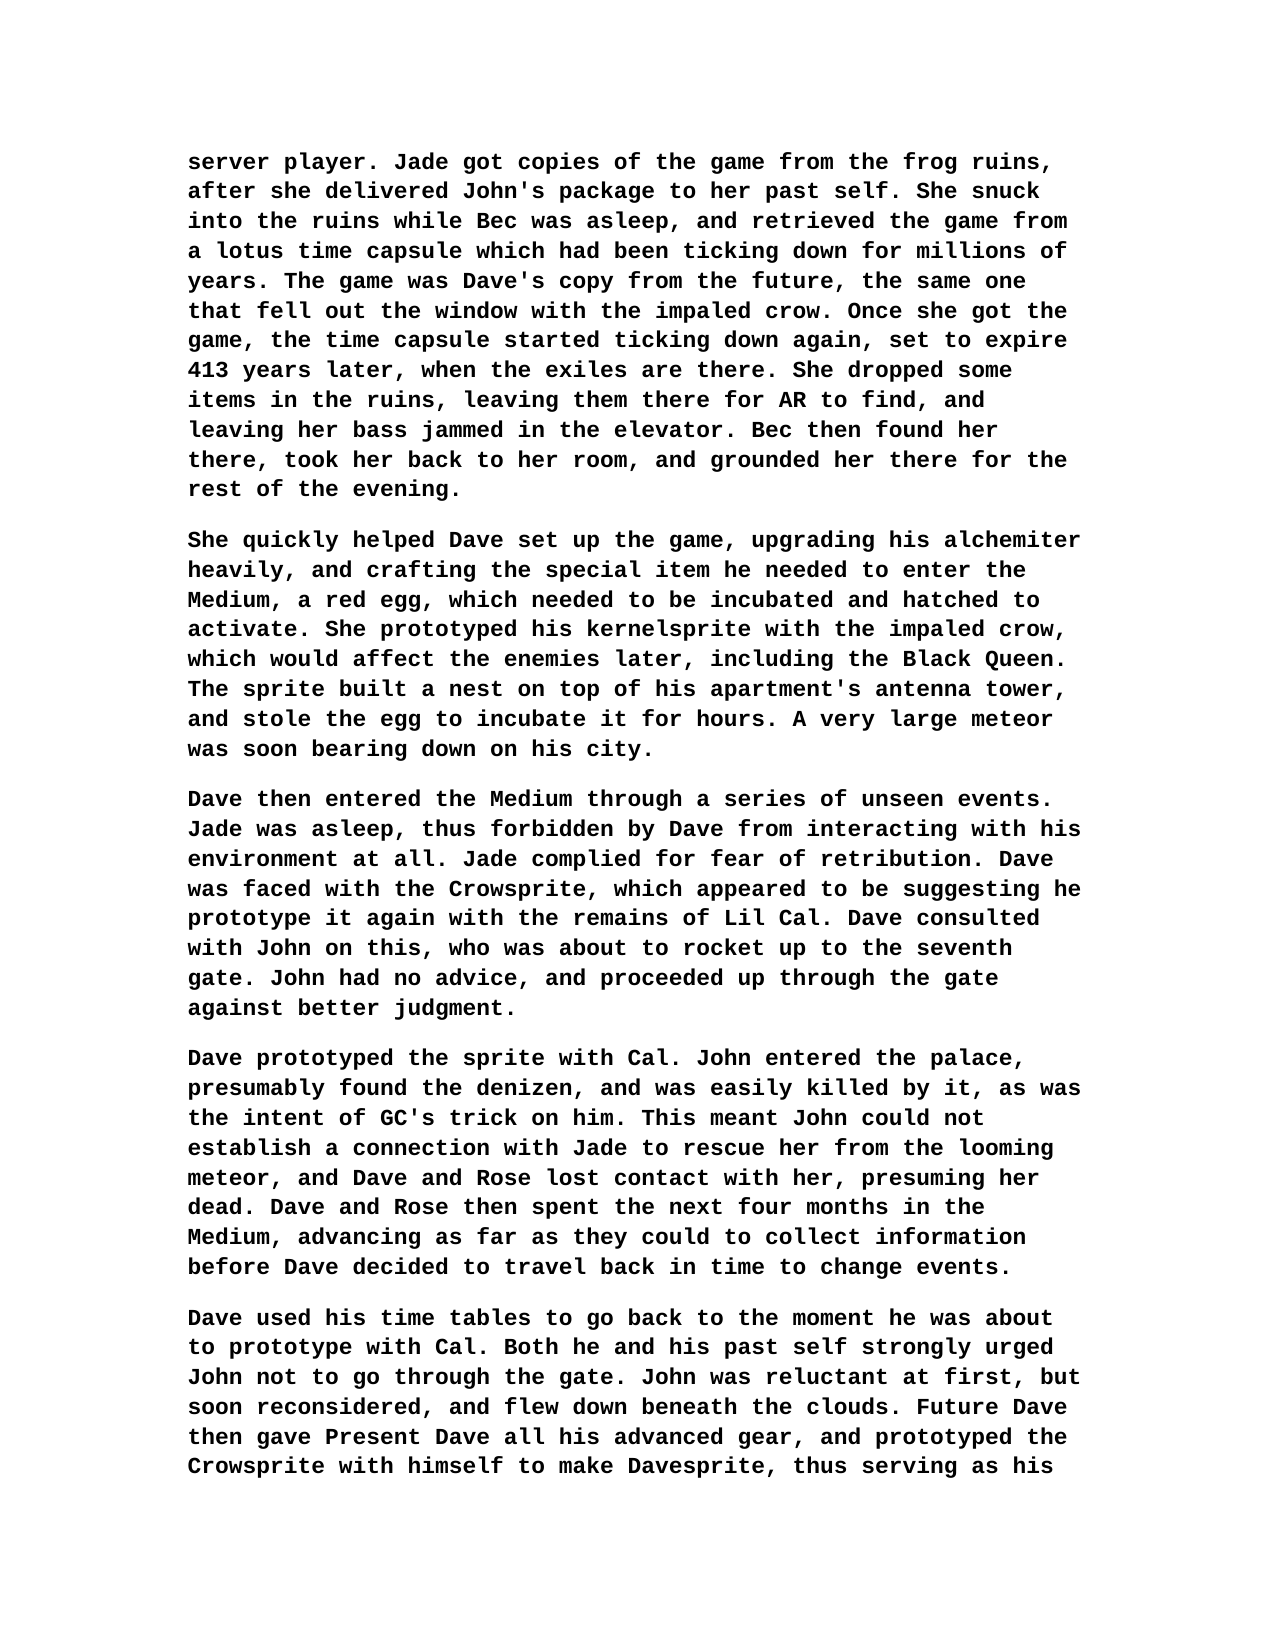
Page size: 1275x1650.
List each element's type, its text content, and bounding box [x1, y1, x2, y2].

text She quickly helped Dave set up the game, upgrading his alchemiter heavily, and crafting the special item he needed to enter the Medium, a red egg, which needed to be incubated and hatched to activate. She prototyped his kernelsprite with the impaled crow, which would affect the enemies later, including the Black Queen. The sprite built a nest on top of his apartment's antenna tower, and stole the egg to incubate it for hours. A very large meteor was soon bearing down on his city. [187, 528, 1087, 763]
text Dave used his time tables to go back to the moment he was about to prototype with Cal. Both he and his past self strongly urged John not to go through the gate. John was reluctant at first, but soon reconsidered, and flew down beneath the clouds. Future Dave then gave Present Dave all his advanced gear, and prototyped the Crowsprite with himself to make Davesprite, thus serving as his [187, 1306, 1087, 1481]
text server player. Jade got copies of the game from the frog ruins, after she delivered John's package to her past self. She snuck into the ruins while Bec was asleep, and retrieved the game from a lotus time capsule which had been ticking down for millions of years. The game was Dave's copy from the future, the same one that fell out the window with the impaled crow. Once she got the game, the time capsule started ticking down again, set to expire 413 years later, when the exiles are there. She dropped some items in the ruins, leaving them there for AR to find, and leaving her bass jammed in the elevator. Bec then found her there, took her back to her room, and grounded her there for the rest of the evening. [187, 150, 1087, 504]
text Dave prototyped the sprite with Cal. John entered the palace, presumably found the denizen, and was easily killed by it, as was the intent of GC's trick on him. This meant John could not establish a connection with Jade to rescue her from the looming meteor, and Dave and Rose lost contact with her, presuming her dead. Dave and Rose then spent the next four months in the Medium, advancing as far as they could to collect information before Dave decided to travel back in time to change events. [187, 1047, 1087, 1281]
text Dave then entered the Medium through a series of unseen events. Jade was asleep, thus forbidden by Dave from interacting with his environment at all. Jade complied for fear of retribution. Dave was faced with the Crowsprite, which appeared to be suggesting he prototype it again with the remains of Lil Cal. Dave consulted with John on this, who was about to rocket up to the seventh gate. John had no advice, and proceeded up through the gate against better judgment. [187, 787, 1087, 1022]
